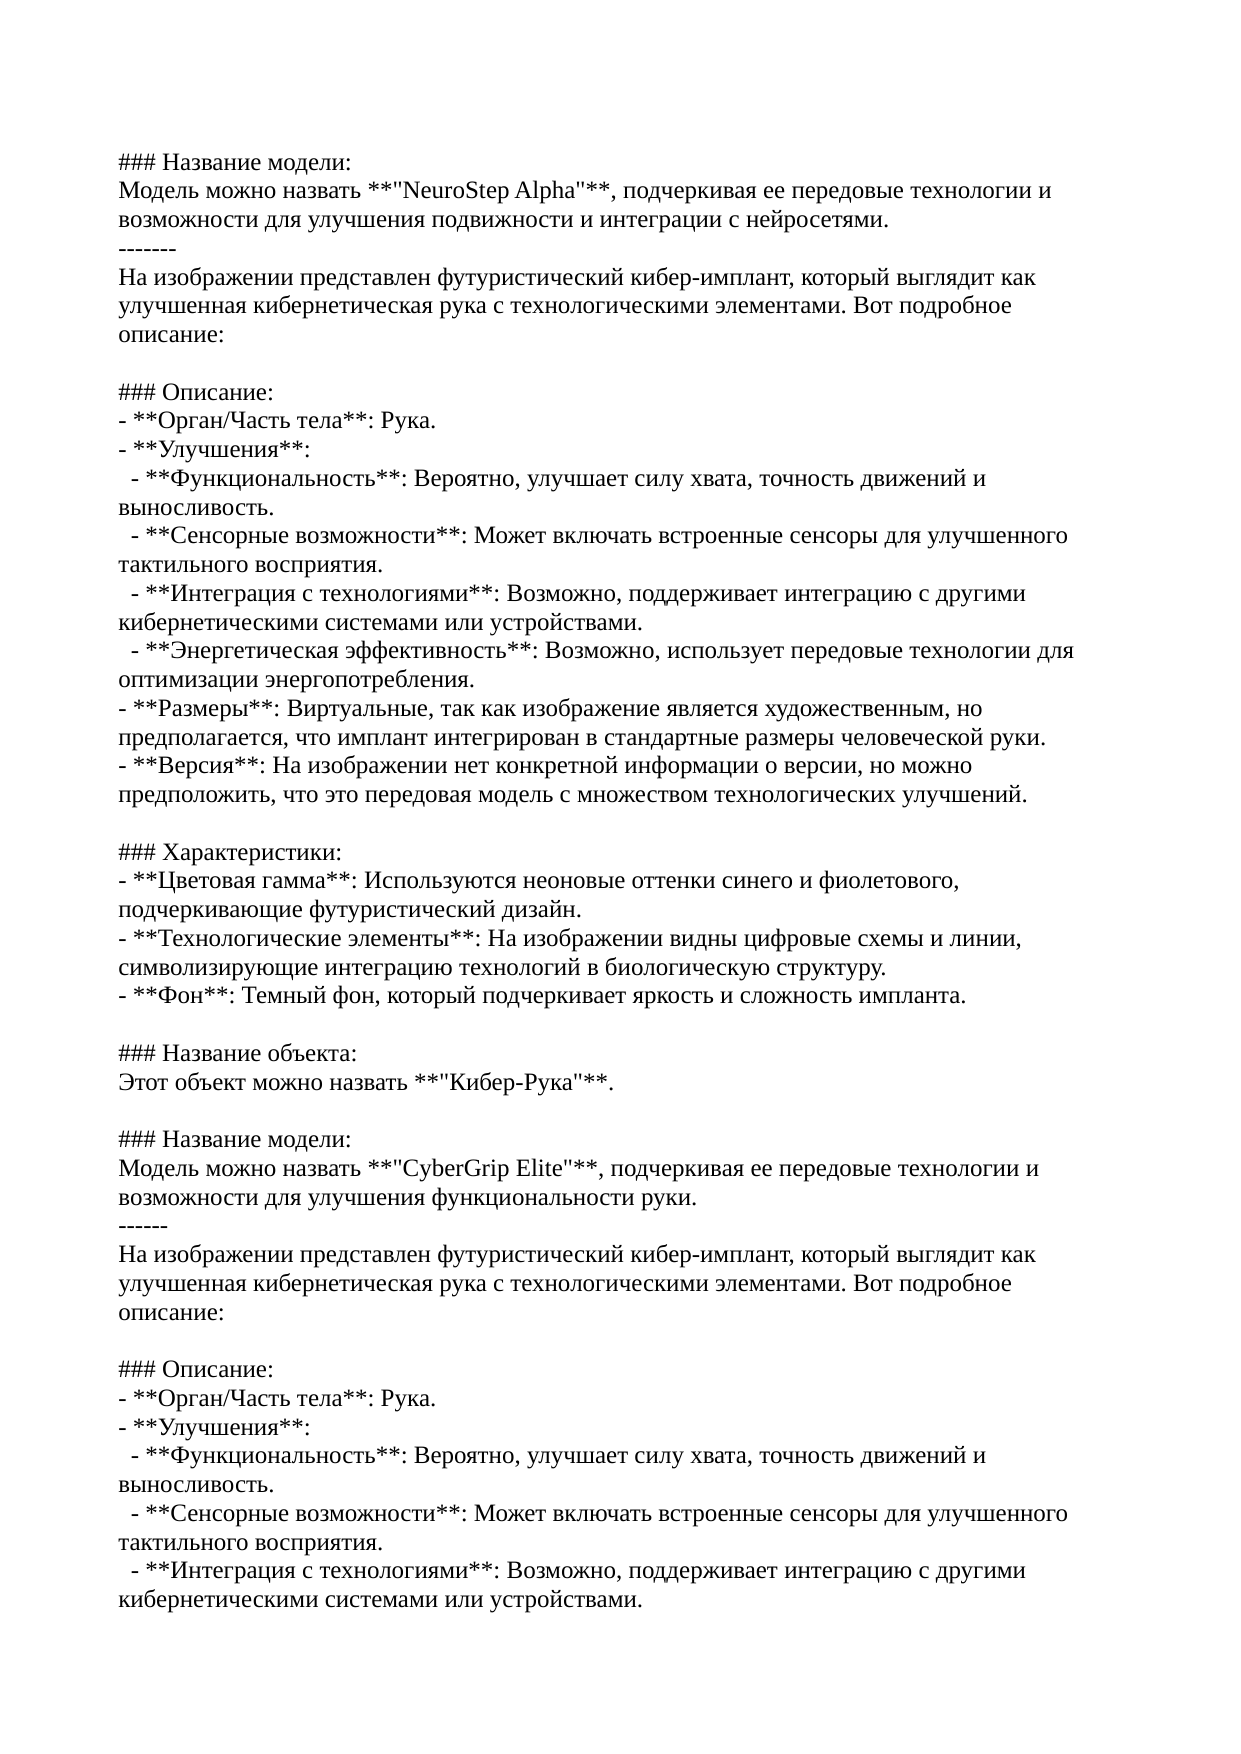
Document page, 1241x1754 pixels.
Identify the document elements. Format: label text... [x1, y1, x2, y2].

text - **Улучшения**: [118, 1412, 1122, 1441]
text Модель можно назвать **"CyberGrip Elite"**, подчеркивая ее передовые технологии и возможности для улучшения функциональности руки. [118, 1153, 1122, 1211]
text - **Интеграция с технологиями**: Возможно, поддерживает интеграцию с другими кибернетическими системами или устройствами. [118, 578, 1122, 636]
text - **Сенсорные возможности**: Может включать встроенные сенсоры для улучшенного тактильного восприятия. [118, 521, 1122, 578]
text - **Сенсорные возможности**: Может включать встроенные сенсоры для улучшенного тактильного восприятия. [118, 1498, 1122, 1556]
text - **Функциональность**: Вероятно, улучшает силу хвата, точность движений и выносливость. [118, 1441, 1122, 1498]
text Модель можно назвать **"NeuroStep Alpha"**, подчеркивая ее передовые технологии и возможности для улучшения подвижности и интеграции с нейросетями. [118, 176, 1122, 233]
text - **Цветовая гамма**: Используются неоновые оттенки синего и фиолетового, подчеркивающие футуристический дизайн. [118, 866, 1122, 923]
text - **Орган/Часть тела**: Рука. [118, 1383, 1122, 1412]
text ### Характеристики: [118, 837, 1122, 866]
text ------- [118, 233, 1122, 262]
text - **Технологические элементы**: На изображении видны цифровые схемы и линии, символизирующие интеграцию технологий в биологическую структуру. [118, 923, 1122, 981]
text - **Фон**: Темный фон, который подчеркивает яркость и сложность импланта. [118, 981, 1122, 1009]
text - **Функциональность**: Вероятно, улучшает силу хвата, точность движений и выносливость. [118, 463, 1122, 521]
text ### Название модели: [118, 147, 1122, 176]
text - **Интеграция с технологиями**: Возможно, поддерживает интеграцию с другими кибернетическими системами или устройствами. [118, 1556, 1122, 1613]
text - **Размеры**: Виртуальные, так как изображение является художественным, но предполагается, что имплант интегрирован в стандартные размеры человеческой руки. [118, 693, 1122, 751]
text ### Описание: [118, 377, 1122, 406]
text На изображении представлен футуристический кибер-имплант, который выглядит как улучшенная кибернетическая рука с технологическими элементами. Вот подробное описание: [118, 262, 1122, 348]
text - **Версия**: На изображении нет конкретной информации о версии, но можно предположить, что это передовая модель с множеством технологических улучшений. [118, 751, 1122, 808]
text ### Название объекта: [118, 1038, 1122, 1067]
text ### Описание: [118, 1354, 1122, 1383]
text - **Энергетическая эффективность**: Возможно, использует передовые технологии для оптимизации энергопотребления. [118, 636, 1122, 693]
text ------ [118, 1211, 1122, 1239]
text На изображении представлен футуристический кибер-имплант, который выглядит как улучшенная кибернетическая рука с технологическими элементами. Вот подробное описание: [118, 1239, 1122, 1326]
text - **Улучшения**: [118, 434, 1122, 463]
text Этот объект можно назвать **"Кибер-Рука"**. [118, 1067, 1122, 1096]
text - **Орган/Часть тела**: Рука. [118, 406, 1122, 434]
text ### Название модели: [118, 1124, 1122, 1153]
